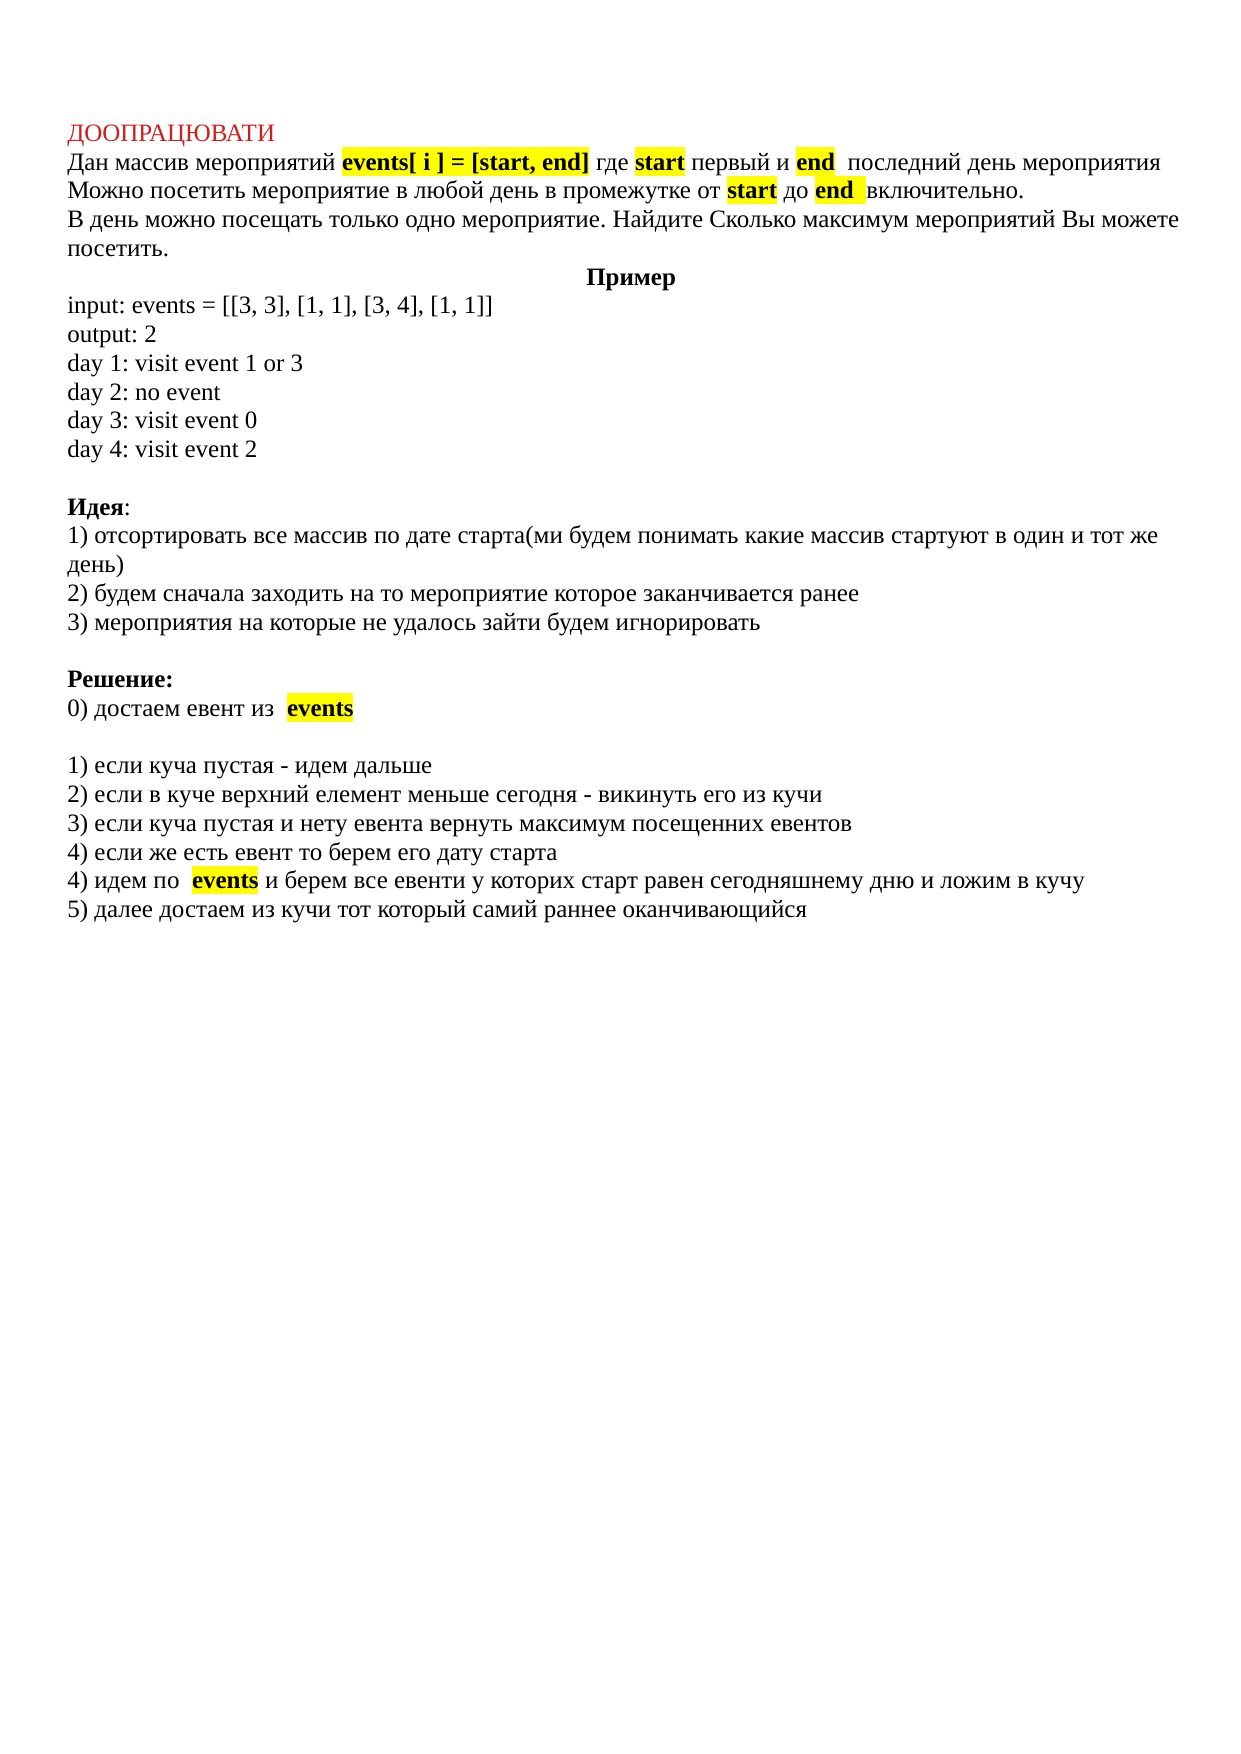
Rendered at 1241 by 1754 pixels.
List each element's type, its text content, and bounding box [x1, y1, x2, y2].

text output: 2 [67, 319, 1195, 348]
text Решение: [67, 664, 1195, 693]
text day 2: no event [67, 377, 1195, 406]
text 4) если же есть евент то берем его дату старта [67, 837, 1195, 866]
text Идея: 1) отсортировать все массив по дате старта(ми будем понимать какие массив стартуют в один и тот же день) [67, 492, 1195, 578]
text day 4: visit event 2 [67, 434, 1195, 463]
text 3) мероприятия на которые не удалось зайти будем игнорировать [67, 607, 1195, 636]
text В день можно посещать только одно мероприятие. Найдите Сколько максимум мероприятий Вы можете посетить. [67, 204, 1195, 262]
text 5) далее достаем из кучи тот который самий раннее оканчивающийся [67, 894, 1195, 923]
text Пример [67, 262, 1195, 291]
text ДООПРАЦЮВАТИ Дан массив мероприятий events[ i ] = [start, end] где start первый и end последний день мероприятия Можно посетить мероприятие в любой день в промежутке от start до end включительно. [67, 118, 1195, 204]
text 2) будем сначала заходить на то мероприятие которое заканчивается ранее [67, 578, 1195, 607]
text day 1: visit event 1 or 3 [67, 348, 1195, 377]
text day 3: visit event 0 [67, 406, 1195, 434]
text 1) если куча пустая - идем дальше [67, 751, 1195, 779]
text 3) если куча пустая и нету евента вернуть максимум посещенних евентов [67, 808, 1195, 837]
text 4) идем по events и берем все евенти у которих старт равен сегодняшнему дню и ложим в кучу [67, 866, 1195, 894]
text 0) достаем евент из events [67, 693, 1195, 722]
text 2) если в куче верхний елемент меньше сегодня - викинуть его из кучи [67, 779, 1195, 808]
text input: events = [[3, 3], [1, 1], [3, 4], [1, 1]] [67, 291, 1195, 319]
